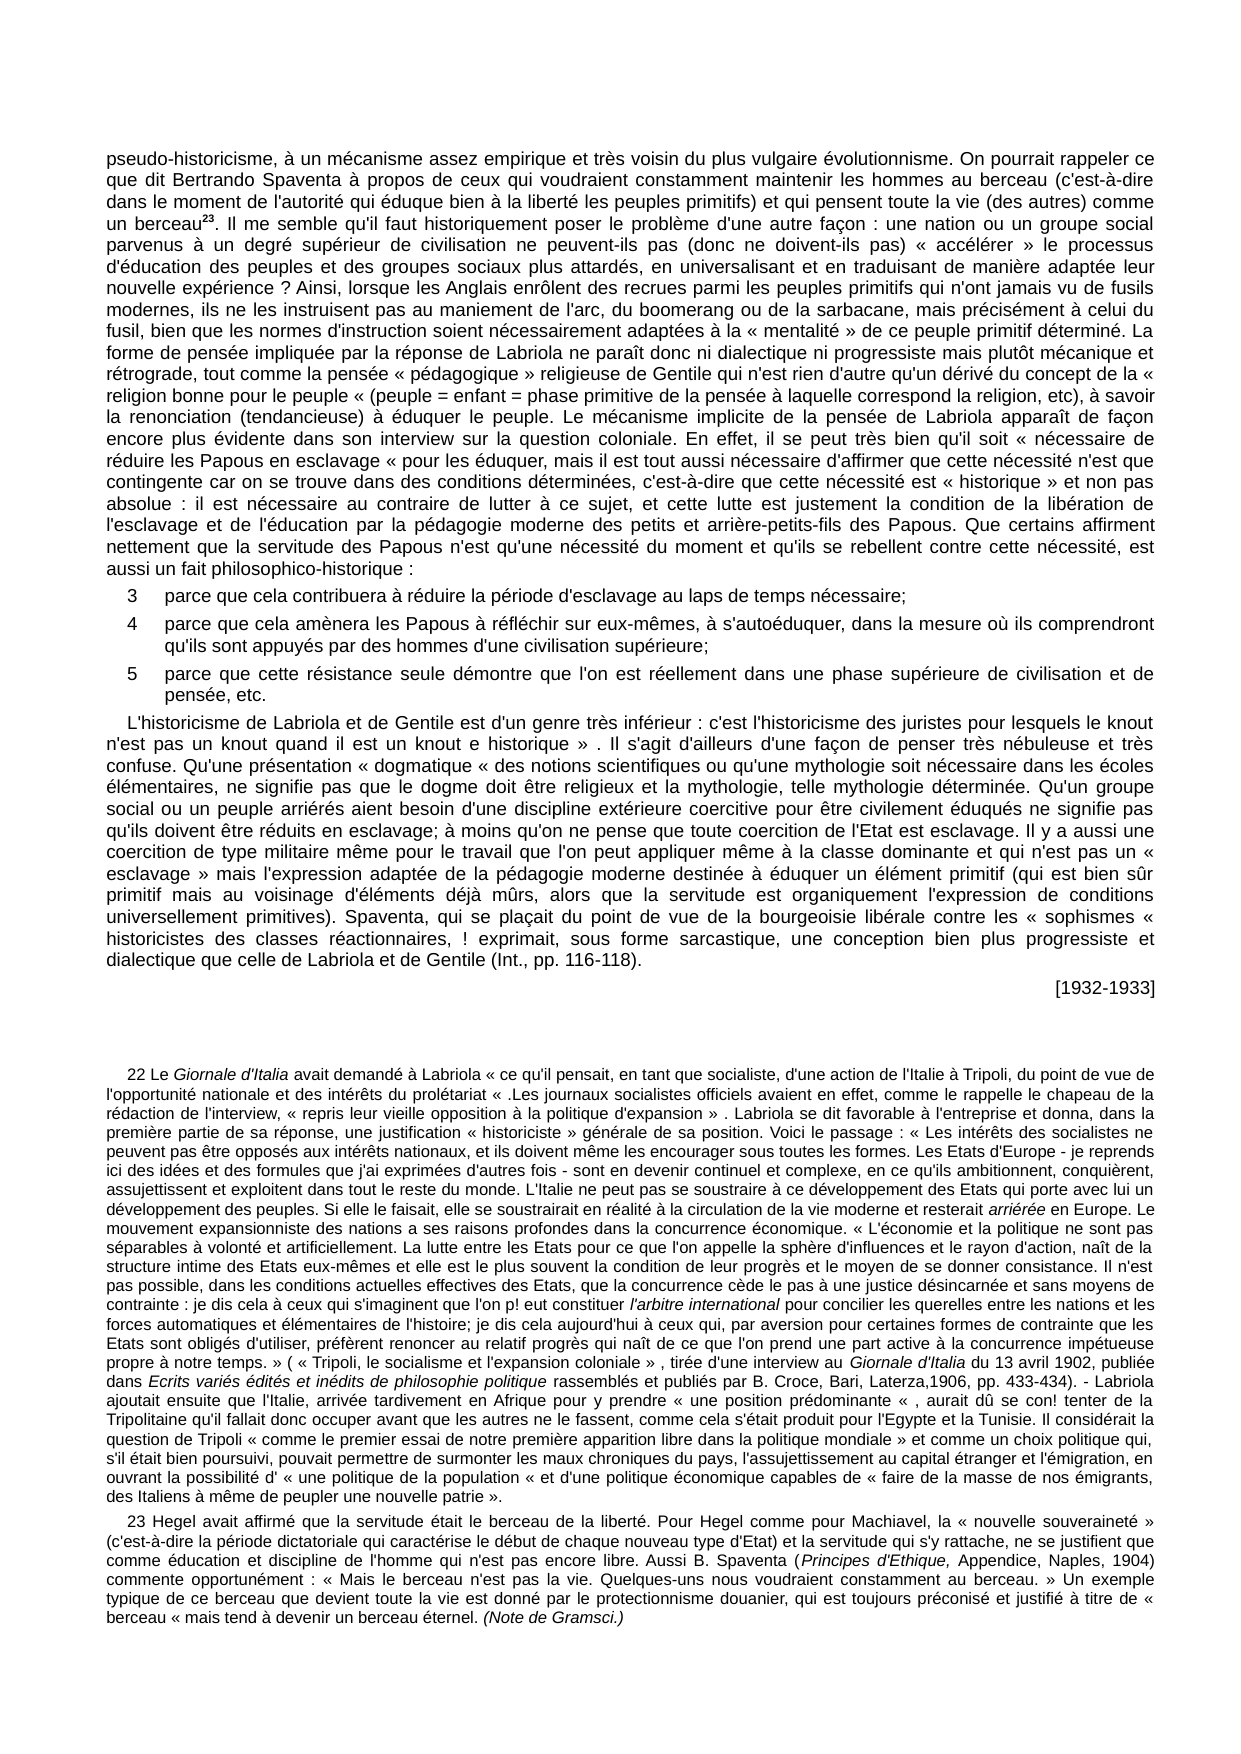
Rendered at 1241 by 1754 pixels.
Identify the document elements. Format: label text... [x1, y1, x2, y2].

list parce que cette résistance seule démontre que l'on est réellement dans une phase supérieure de civilisation et de pensée, etc. [127, 662, 1155, 705]
text Le Giornale d'Italia avait demandé à Labriola « ce qu'il pensait, en tant que socialiste, d'une action de l'Italie à Tripoli, du point de vue de l'opportunité nationale et des intérêts du prolétariat « .Les journaux socialistes officiels avaient en effet, comme le rappelle le chapeau de la rédaction de l'interview, « repris leur vieille opposition à la politique d'expansion » . Labriola se dit favorable à l'entreprise et donna, dans la première partie de sa réponse, une justification « historiciste » générale de sa position. Voici le passage : « Les intérêts des socialistes ne peuvent pas être opposés aux intérêts nationaux, et ils doivent même les encourager sous toutes les formes. Les Etats d'Europe - je reprends ici des idées et des formules que j'ai exprimées d'autres fois - sont en devenir continuel et complexe, en ce qu'ils ambitionnent, conquièrent, assujettissent et exploitent dans tout le reste du monde. L'Italie ne peut pas se soustraire à ce développement des Etats qui porte avec lui un développement des peuples. Si elle le faisait, elle se soustrairait en réalité à la circulation de la vie moderne et resterait arriérée en Europe. Le mouvement expansionniste des nations a ses raisons profondes dans la concurrence économique. « L'économie et la politique ne sont pas séparables à volonté et artificiellement. La lutte entre les Etats pour ce que l'on appelle la sphère d'influences et le rayon d'action, naît de la structure intime des Etats eux-mêmes et elle est le plus souvent la condition de leur progrès et le moyen de se donner consistance. Il n'est pas possible, dans les conditions actuelles effectives des Etats, que la concurrence cède le pas à une justice désincarnée et sans moyens de contrainte : je dis cela à ceux qui s'imaginent que l'on p! eut constituer l'arbitre international pour concilier les querelles entre les nations et les forces automatiques et élémentaires de l'histoire; je dis cela aujourd'hui à ceux qui, par aversion pour certaines formes de contrainte que les Etats sont obligés d'utiliser, préfèrent renoncer au relatif progrès qui naît de ce que l'on prend une part active à la concurrence impétueuse propre à notre temps. » ( « Tripoli, le socialisme et l'expansion coloniale » , tirée d'une interview au Giornale d'Italia du 13 avril 1902, publiée dans Ecrits variés édités et inédits de philosophie politique rassemblés et publiés par B. Croce, Bari, Laterza,1906, pp. 433-434). - Labriola ajoutait ensuite que l'Italie, arrivée tardivement en Afrique pour y prendre « une position prédominante « , aurait dû se con! tenter de la Tripolitaine qu'il fallait donc occuper avant que les autres ne le fassent, comme cela s'était produit pour l'Egypte et la Tunisie. Il considérait la question de Tripoli « comme le premier essai de notre première apparition libre dans la politique mondiale » et comme un choix politique qui, s'il était bien poursuivi, pouvait permettre de surmonter les maux chroniques du pays, l'assujettissement au capital étranger et l'émigration, en ouvrant la possibilité d' « une politique de la population « et d'une politique économique capables de « faire de la masse de nos émigrants, des Italiens à même de peupler une nouvelle patrie ». [106, 1065, 1155, 1506]
text pseudo-historicisme, à un mécanisme assez empirique et très voisin du plus vulgaire évolutionnisme. On pourrait rappeler ce que dit Bertrando Spaventa à propos de ceux qui voudraient constamment maintenir les hommes au berceau (c'est-à-dire dans le moment de l'autorité qui éduque bien à la liberté les peuples primitifs) et qui pensent toute la vie (des autres) comme un berceau. Il me semble qu'il faut historiquement poser le problème d'une autre façon : une nation ou un groupe social parvenus à un degré supérieur de civilisation ne peuvent-ils pas (donc ne doivent-ils pas) « accélérer » le processus d'éducation des peuples et des groupes sociaux plus attardés, en universalisant et en traduisant de manière adaptée leur nouvelle expérience ? Ainsi, lorsque les Anglais enrôlent des recrues parmi les peuples primitifs qui n'ont jamais vu de fusils modernes, ils ne les instruisent pas au maniement de l'arc, du boomerang ou de la sarbacane, mais précisément à celui du fusil, bien que les normes d'instruction soient nécessairement adaptées à la « mentalité » de ce peuple primitif déterminé. La forme de pensée impliquée par la réponse de Labriola ne paraît donc ni dialectique ni progressiste mais plutôt mécanique et rétrograde, tout comme la pensée « pédagogique » religieuse de Gentile qui n'est rien d'autre qu'un dérivé du concept de la « religion bonne pour le peuple « (peuple = enfant = phase primitive de la pensée à laquelle correspond la religion, etc), à savoir la renonciation (tendancieuse) à éduquer le peuple. Le mécanisme implicite de la pensée de Labriola apparaît de façon encore plus évidente dans son interview sur la question coloniale. En effet, il se peut très bien qu'il soit « nécessaire de réduire les Papous en esclavage « pour les éduquer, mais il est tout aussi nécessaire d'affirmer que cette nécessité n'est que contingente car on se trouve dans des conditions déterminées, c'est-à-dire que cette nécessité est « historique » et non pas absolue : il est nécessaire au contraire de lutter à ce sujet, et cette lutte est justement la condition de la libération de l'esclavage et de l'éducation par la pédagogie moderne des petits et arrière-petits-fils des Papous. Que certains affirment nettement que la servitude des Papous n'est qu'une nécessité du moment et qu'ils se rebellent contre cette nécessité, est aussi un fait philosophico-historique : [106, 148, 1155, 579]
text [1932-1933] [106, 977, 1155, 998]
text L'historicisme de Labriola et de Gentile est d'un genre très inférieur : c'est l'historicisme des juristes pour lesquels le knout n'est pas un knout quand il est un knout e historique » . Il s'agit d'ailleurs d'une façon de penser très nébuleuse et très confuse. Qu'une présentation « dogmatique « des notions scientifiques ou qu'une mythologie soit nécessaire dans les écoles élémentaires, ne signifie pas que le dogme doit être religieux et la mythologie, telle mythologie déterminée. Qu'un groupe social ou un peuple arriérés aient besoin d'une discipline extérieure coercitive pour être civilement éduqués ne signifie pas qu'ils doivent être réduits en esclavage; à moins qu'on ne pense que toute coercition de l'Etat est esclavage. Il y a aussi une coercition de type militaire même pour le travail que l'on peut appliquer même à la classe dominante et qui n'est pas un « esclavage » mais l'expression adaptée de la pédagogie moderne destinée à éduquer un élément primitif (qui est bien sûr primitif mais au voisinage d'éléments déjà mûrs, alors que la servitude est organiquement l'expression de conditions universellement primitives). Spaventa, qui se plaçait du point de vue de la bourgeoisie libérale contre les « sophismes « historicistes des classes réactionnaires, ! exprimait, sous forme sarcastique, une conception bien plus progressiste et dialectique que celle de Labriola et de Gentile (Int., pp. 116-118). [106, 712, 1155, 970]
list parce que cela amènera les Papous à réfléchir sur eux-mêmes, à s'autoéduquer, dans la mesure où ils comprendront qu'ils sont appuyés par des hommes d'une civilisation supérieure; [127, 613, 1155, 656]
list parce que cela contribuera à réduire la période d'esclavage au laps de temps nécessaire; [127, 585, 1155, 607]
text Hegel avait affirmé que la servitude était le berceau de la liberté. Pour Hegel comme pour Machiavel, la « nouvelle souveraineté » (c'est-à-dire la période dictatoriale qui caractérise le début de chaque nouveau type d'Etat) et la servitude qui s'y rattache, ne se justifient que comme éducation et discipline de l'homme qui n'est pas encore libre. Aussi B. Spaventa (Principes d'Ethique, Appendice, Naples, 1904) commente opportunément : « Mais le berceau n'est pas la vie. Quelques-uns nous voudraient constamment au berceau. » Un exemple typique de ce berceau que devient toute la vie est donné par le protectionnisme douanier, qui est toujours préconisé et justifié à titre de « berceau « mais tend à devenir un berceau éternel. (Note de Gramsci.) [106, 1512, 1155, 1627]
